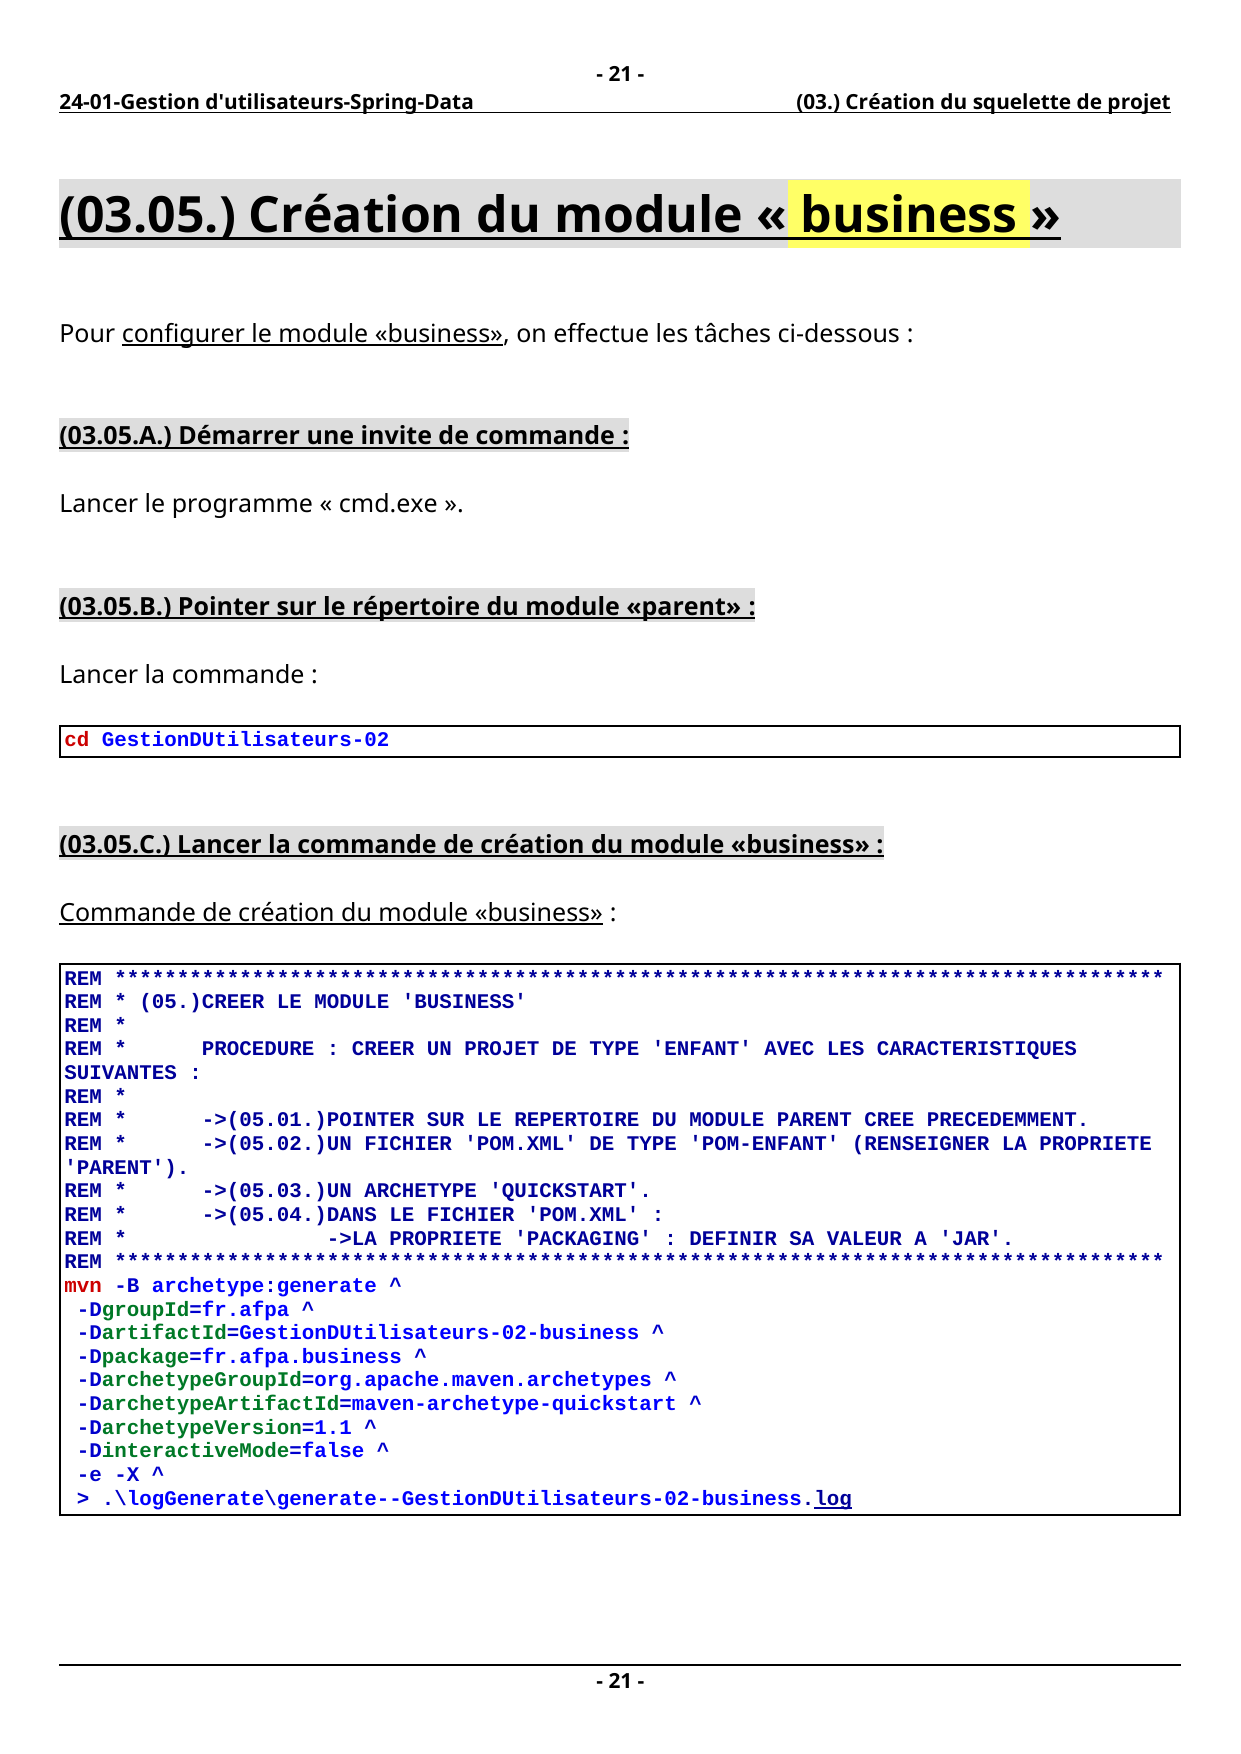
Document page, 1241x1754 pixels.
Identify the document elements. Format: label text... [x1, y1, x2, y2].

text -Dpackage=fr.afpa.business ^ [61, 1341, 1179, 1364]
text -DarchetypeVersion=1.1 ^ [61, 1412, 1179, 1435]
text Pour configurer le module «business», on effectue les tâches ci-dessous : [59, 316, 1181, 350]
text -DarchetypeGroupId=org.apache.maven.archetypes ^ [61, 1364, 1179, 1388]
text > .\logGenerate\generate--GestionDUtilisateurs-02-business.log [61, 1483, 1179, 1514]
text -DartifactId=GestionDUtilisateurs-02-business ^ [61, 1317, 1179, 1341]
text -DinteractiveMode=false ^ [61, 1435, 1179, 1459]
text REM * ->(05.03.)UN ARCHETYPE 'QUICKSTART'. [61, 1175, 1179, 1199]
text mvn -B archetype:generate ^ [61, 1270, 1179, 1293]
text -e -X ^ [61, 1459, 1179, 1483]
text REM ************************************************************************************ [61, 1246, 1179, 1270]
text -DarchetypeArtifactId=maven-archetype-quickstart ^ [61, 1388, 1179, 1412]
text REM ************************************************************************************ [61, 965, 1179, 986]
text REM * (05.)CREER LE MODULE 'BUSINESS' [61, 986, 1179, 1010]
text REM * ->LA PROPRIETE 'PACKAGING' : DEFINIR SA VALEUR A 'JAR'. [61, 1223, 1179, 1246]
text (03.05.C.) Lancer la commande de création du module «business» : [59, 826, 1181, 860]
text (03.05.) Création du module « business » [59, 179, 1181, 248]
text (03.05.A.) Démarrer une invite de commande : [59, 418, 1181, 452]
list cd GestionDUtilisateurs-02 [61, 727, 1179, 756]
text (03.05.B.) Pointer sur le répertoire du module «parent» : [59, 588, 1181, 622]
text REM * ->(05.01.)POINTER SUR LE REPERTOIRE DU MODULE PARENT CREE PRECEDEMMENT. [61, 1104, 1179, 1128]
text REM * PROCEDURE : CREER UN PROJET DE TYPE 'ENFANT' AVEC LES CARACTERISTIQUES SUIVANTES : [61, 1033, 1179, 1081]
text Lancer la commande : [59, 656, 1181, 690]
text REM * ->(05.02.)UN FICHIER 'POM.XML' DE TYPE 'POM-ENFANT' (RENSEIGNER LA PROPRIETE 'PARENT'). [61, 1128, 1179, 1175]
text REM * ->(05.04.)DANS LE FICHIER 'POM.XML' : [61, 1199, 1179, 1223]
text REM * [61, 1010, 1179, 1033]
text -DgroupId=fr.afpa ^ [61, 1293, 1179, 1317]
text REM * [61, 1081, 1179, 1104]
text Lancer le programme « cmd.exe ». [59, 486, 1181, 520]
text Commande de création du module «business» : [59, 894, 1181, 928]
